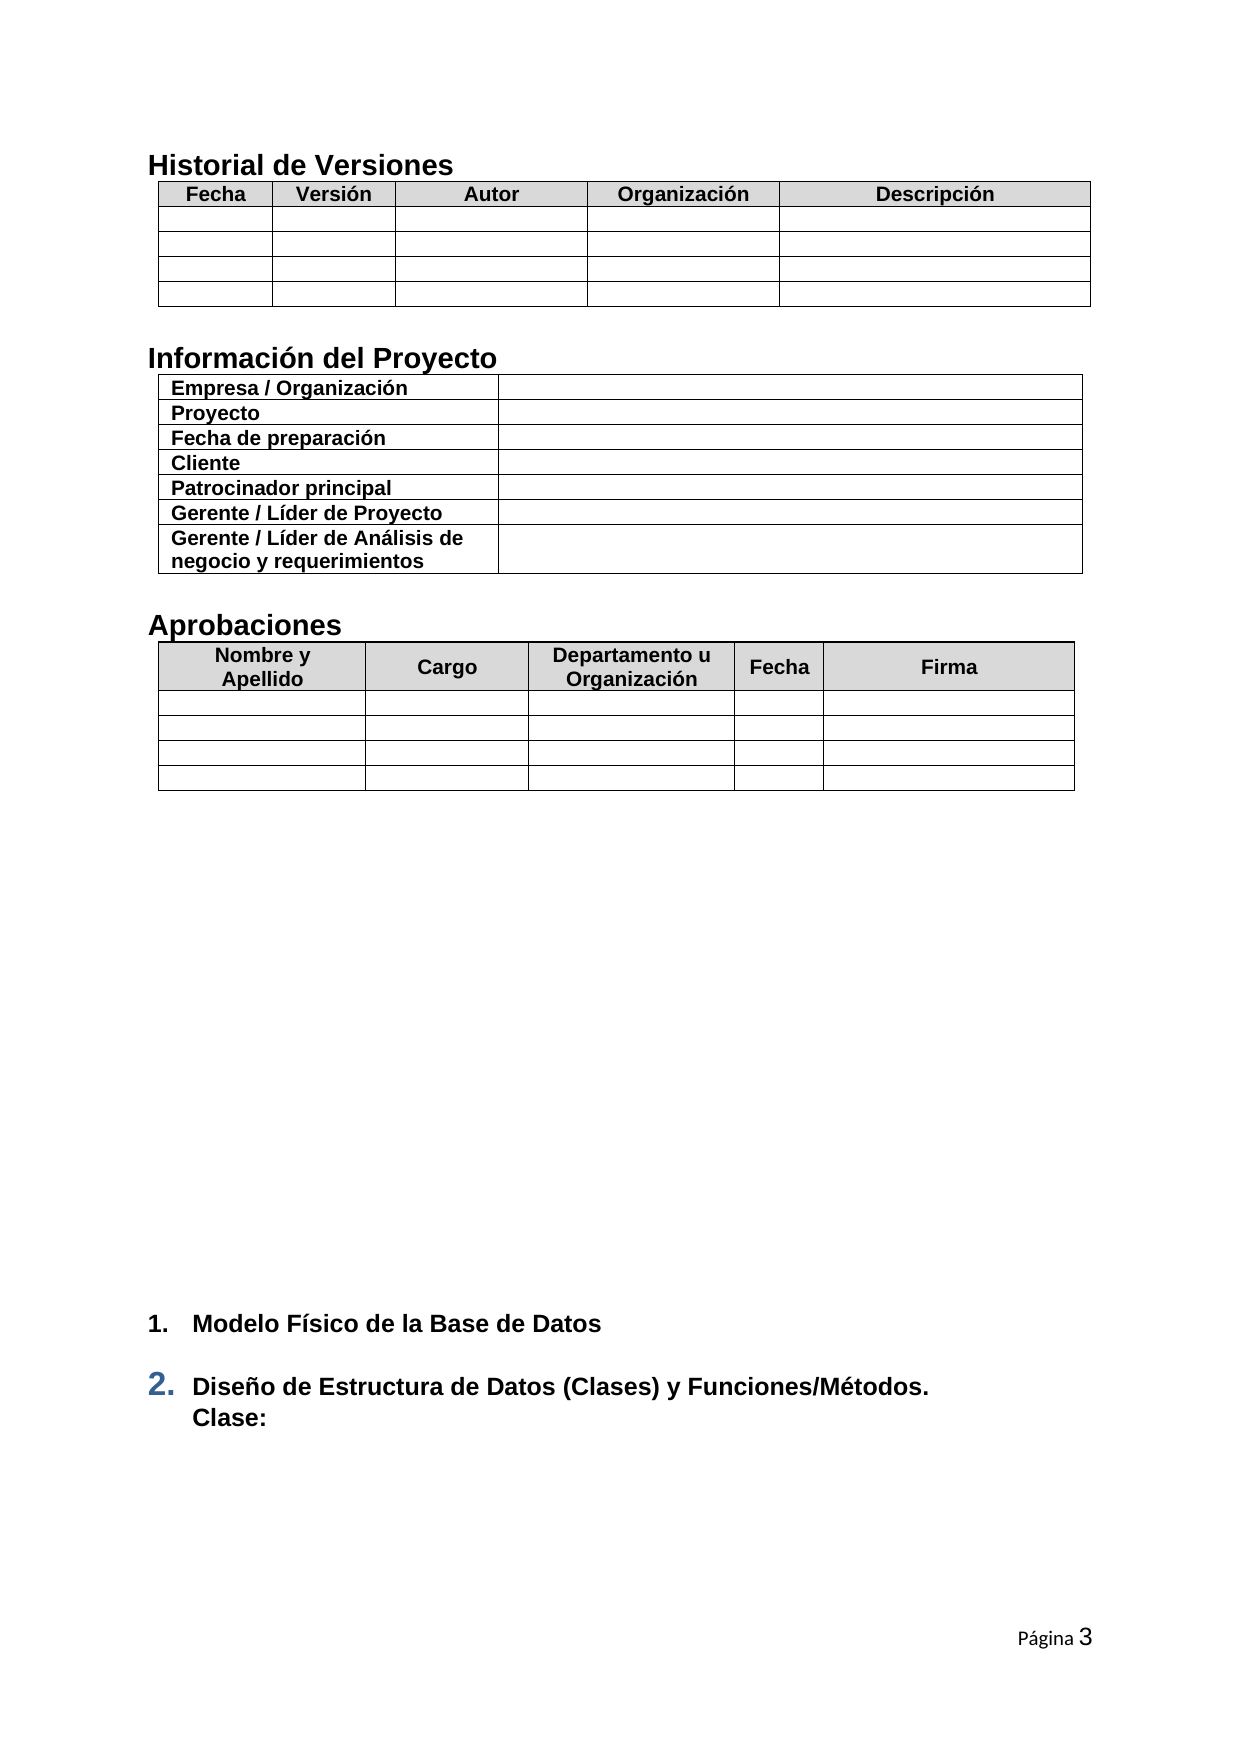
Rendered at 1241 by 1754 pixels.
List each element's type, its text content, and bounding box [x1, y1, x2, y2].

table_cell [735, 716, 823, 740]
table_header Cargo [366, 643, 528, 690]
table_cell [396, 282, 587, 306]
table_cell [273, 257, 395, 281]
table_cell Patrocinador principal [159, 475, 498, 499]
table_cell Gerente / Líder de Proyecto [159, 500, 498, 524]
table_cell [396, 257, 587, 281]
subtitle Historial de Versiones [148, 148, 1092, 181]
table_cell [159, 232, 272, 256]
table_cell [824, 716, 1074, 740]
table_cell [499, 475, 1082, 499]
table_cell [396, 207, 587, 231]
table_cell [499, 525, 1082, 573]
table_header [499, 375, 1082, 399]
table_header Fecha [159, 182, 272, 206]
table_cell Gerente / Líder de Análisis de negocio y requerimientos [159, 525, 498, 573]
table_cell [366, 766, 528, 790]
table_cell [499, 400, 1082, 424]
table_cell [159, 207, 272, 231]
table_cell Proyecto [159, 400, 498, 424]
table_cell [273, 232, 395, 256]
table_cell [159, 257, 272, 281]
subtitle Clase: [192, 1402, 1092, 1431]
table_cell [366, 716, 528, 740]
table_cell [159, 716, 365, 740]
table_cell [366, 741, 528, 765]
table_cell [588, 232, 779, 256]
table_cell [735, 741, 823, 765]
table_cell Fecha de preparación [159, 425, 498, 449]
table_cell [824, 691, 1074, 715]
table_cell [159, 741, 365, 765]
table_cell [529, 741, 734, 765]
table_cell [273, 282, 395, 306]
table_header Fecha [735, 643, 823, 690]
table_cell [824, 766, 1074, 790]
table_cell [824, 741, 1074, 765]
table_header Firma [824, 643, 1074, 690]
subtitle Información del Proyecto [148, 341, 1092, 374]
subtitle Aprobaciones [148, 608, 1092, 641]
table_header Departamento u Organización [529, 643, 734, 690]
table_cell [529, 691, 734, 715]
table_cell Cliente [159, 450, 498, 474]
table_cell [588, 257, 779, 281]
table_cell [159, 282, 272, 306]
table_cell [588, 207, 779, 231]
table_cell [588, 282, 779, 306]
table_header Organización [588, 182, 779, 206]
table_cell [529, 766, 734, 790]
table_cell [366, 691, 528, 715]
table_cell [499, 450, 1082, 474]
table_cell [780, 257, 1090, 281]
table_cell [396, 232, 587, 256]
table_cell [529, 716, 734, 740]
table_cell [159, 766, 365, 790]
table_cell [735, 691, 823, 715]
table_cell [780, 282, 1090, 306]
table_cell [780, 232, 1090, 256]
table_header Nombre y Apellido [159, 643, 365, 690]
subtitle Modelo Físico de la Base de Datos [148, 1309, 1092, 1338]
table_header Descripción [780, 182, 1090, 206]
table_cell [273, 207, 395, 231]
table_cell [159, 691, 365, 715]
table_header Autor [396, 182, 587, 206]
table_header Empresa / Organización [159, 375, 498, 399]
subtitle Diseño de Estructura de Datos (Clases) y Funciones/Métodos. [148, 1364, 1092, 1402]
table_cell [499, 425, 1082, 449]
table_cell [735, 766, 823, 790]
table_cell [499, 500, 1082, 524]
table_header Versión [273, 182, 395, 206]
table_cell [780, 207, 1090, 231]
